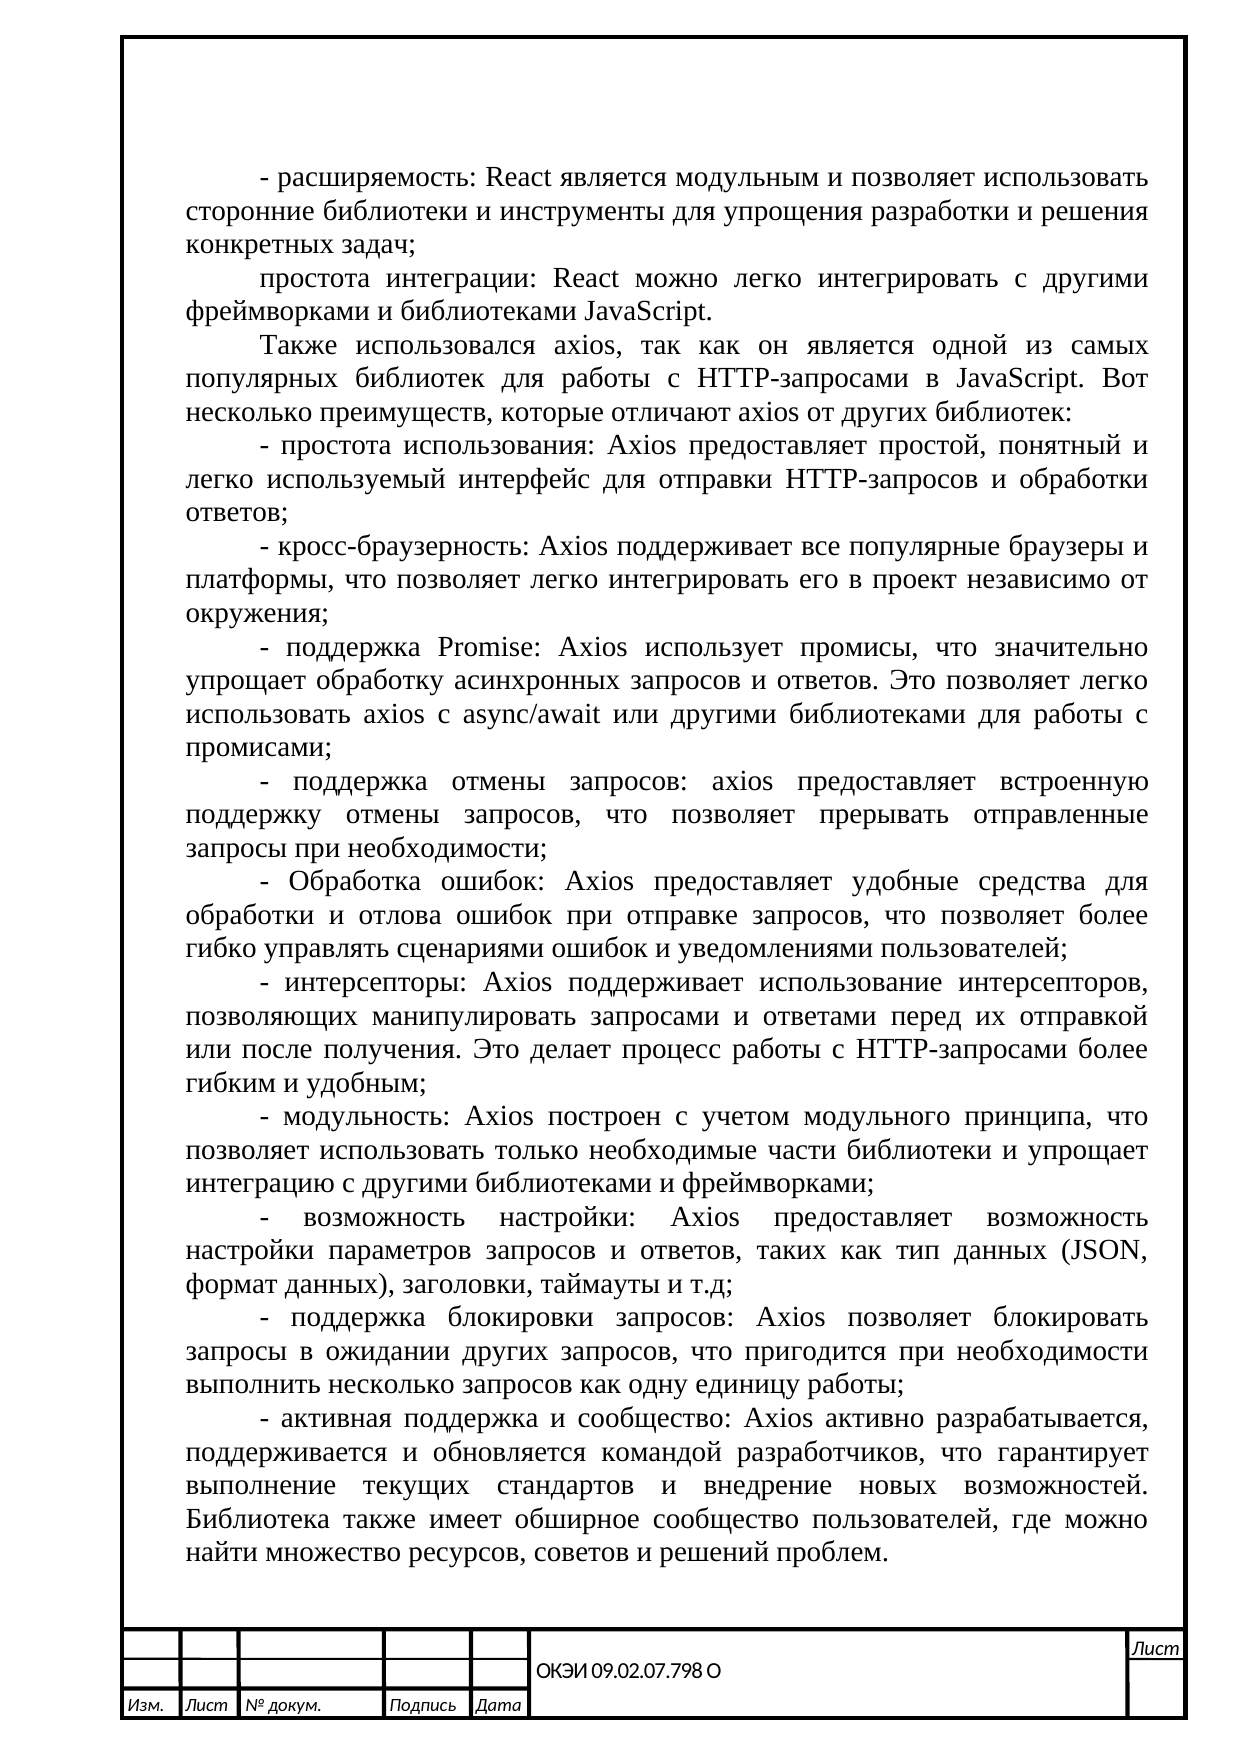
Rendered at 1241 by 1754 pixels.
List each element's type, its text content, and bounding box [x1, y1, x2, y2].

text простота интеграции: React можно легко интегрировать с другими фреймворками и библиотеками JavaScript. [185, 260, 1149, 327]
text - простота использования: Axios предоставляет простой, понятный и легко используемый интерфейс для отправки HTTP-запросов и обработки ответов; [185, 427, 1149, 528]
text - кросс-браузерность: Axios поддерживает все популярные браузеры и платформы, что позволяет легко интегрировать его в проект независимо от окружения; [185, 528, 1149, 629]
text Также использовался axios, так как он является одной из самых популярных библиотек для работы с HTTP-запросами в JavaScript. Вот несколько преимуществ, которые отличают axios от других библиотек: [185, 327, 1149, 427]
text - Обработка ошибок: Axios предоставляет удобные средства для обработки и отлова ошибок при отправке запросов, что позволяет более гибко управлять сценариями ошибок и уведомлениями пользователей; [185, 863, 1149, 964]
text - интерсепторы: Axios поддерживает использование интерсепторов, позволяющих манипулировать запросами и ответами перед их отправкой или после получения. Это делает процесс работы с HTTP-запросами более гибким и удобным; [185, 964, 1149, 1098]
text - поддержка блокировки запросов: Axios позволяет блокировать запросы в ожидании других запросов, что пригодится при необходимости выполнить несколько запросов как одну единицу работы; [185, 1299, 1149, 1400]
text - расширяемость: React является модульным и позволяет использовать сторонние библиотеки и инструменты для упрощения разработки и решения конкретных задач; [185, 159, 1149, 260]
text - возможность настройки: Axios предоставляет возможность настройки параметров запросов и ответов, таких как тип данных (JSON, формат данных), заголовки, таймауты и т.д; [185, 1199, 1149, 1299]
text - поддержка Promise: Axios использует промисы, что значительно упрощает обработку асинхронных запросов и ответов. Это позволяет легко использовать axios с async/await или другими библиотеками для работы с промисами; [185, 629, 1149, 763]
text - поддержка отмены запросов: axios предоставляет встроенную поддержку отмены запросов, что позволяет прерывать отправленные запросы при необходимости; [185, 763, 1149, 863]
text - модульность: Axios построен с учетом модульного принципа, что позволяет использовать только необходимые части библиотеки и упрощает интеграцию с другими библиотеками и фреймворками; [185, 1098, 1149, 1199]
text - активная поддержка и сообщество: Axios активно разрабатывается, поддерживается и обновляется командой разработчиков, что гарантирует выполнение текущих стандартов и внедрение новых возможностей. Библиотека также имеет обширное сообщество пользователей, где можно найти множество ресурсов, советов и решений проблем. [185, 1400, 1149, 1568]
